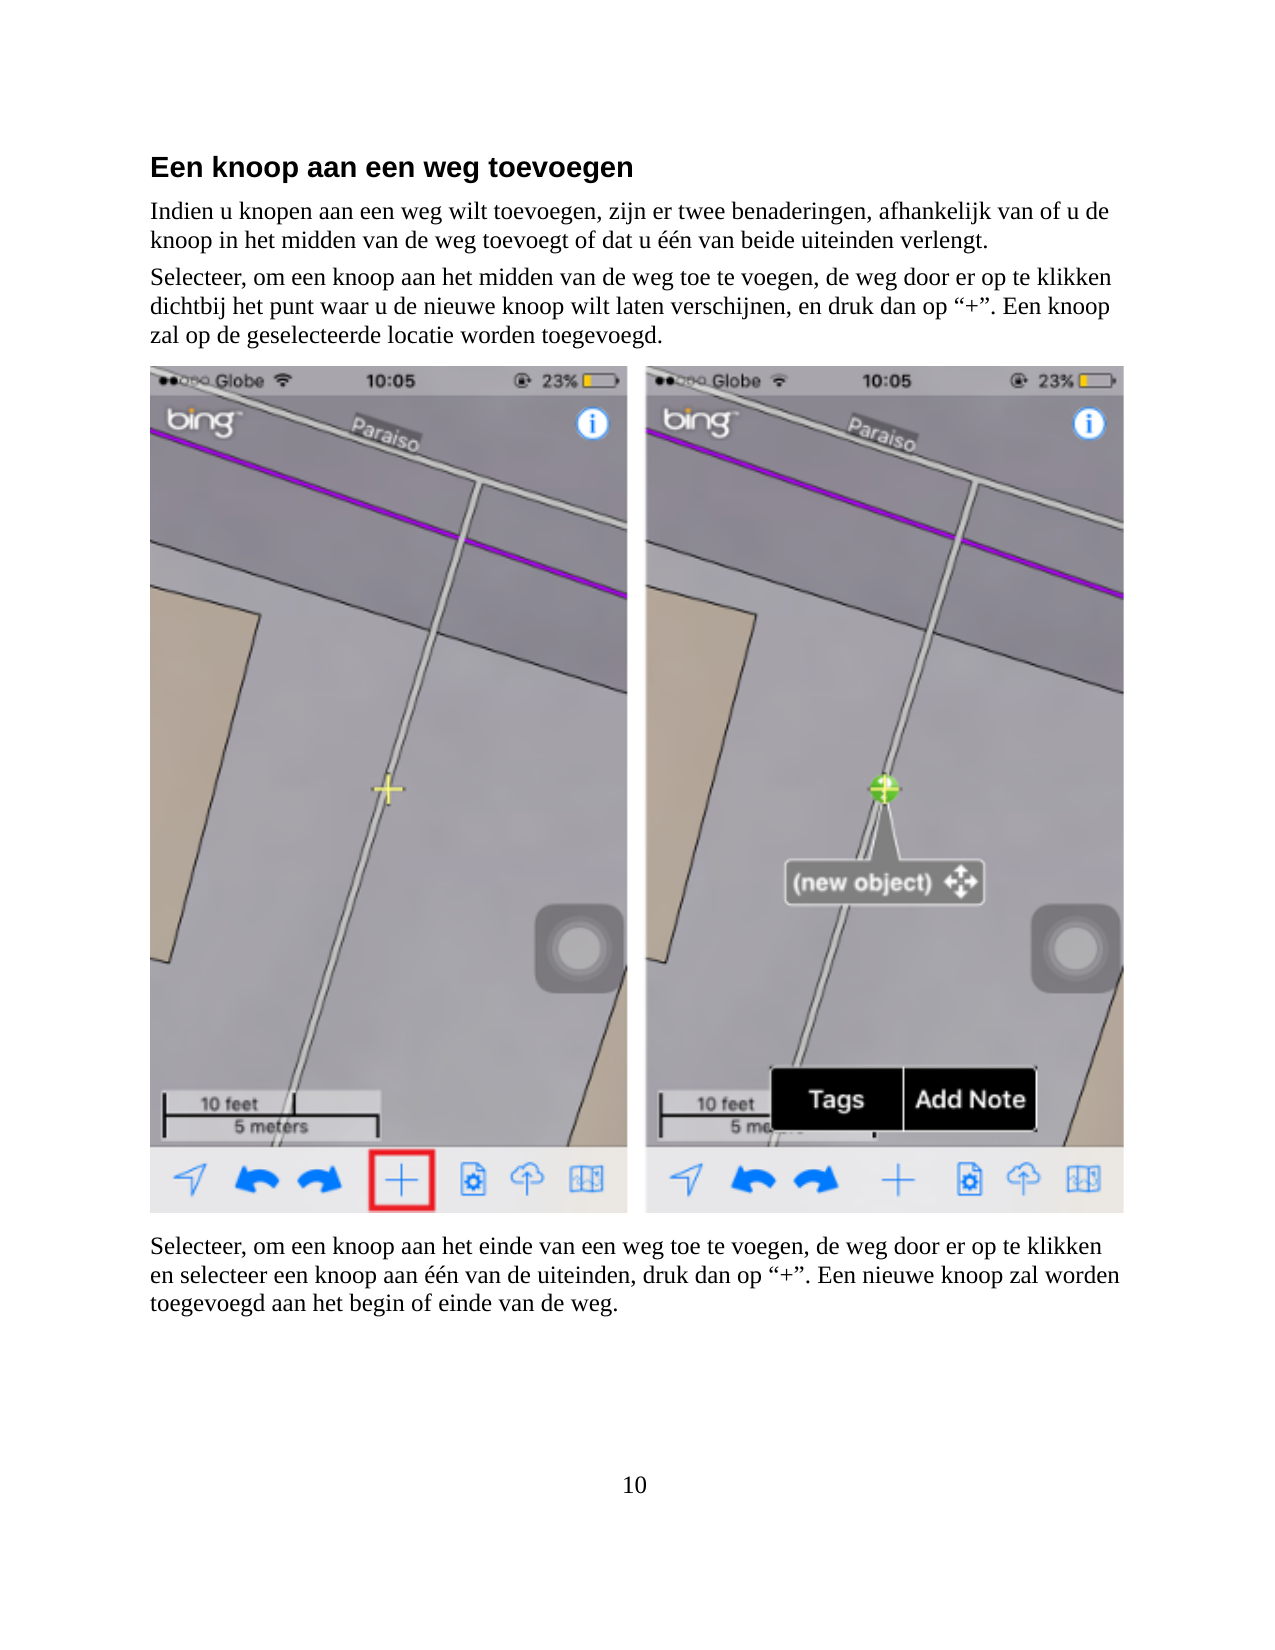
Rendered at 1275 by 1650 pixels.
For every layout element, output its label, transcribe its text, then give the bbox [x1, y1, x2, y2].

text Indien u knopen aan een weg wilt toevoegen, zijn er twee benaderingen, afhankelijk van of u de knoop in het midden van de weg toevoegt of dat u één van beide uiteinden verlengt. [150, 196, 1125, 253]
text Selecteer, om een knoop aan het einde van een weg toe te voegen, de weg door er op te klikken en selecteer een knoop aan één van de uiteinden, druk dan op “+”. Een nieuwe knoop zal worden toegevoegd aan het begin of einde van de weg. [150, 1231, 1125, 1317]
picture [150, 366, 1124, 1213]
subtitle Een knoop aan een weg toevoegen [150, 150, 1125, 183]
text Selecteer, om een knoop aan het midden van de weg toe te voegen, de weg door er op te klikken dichtbij het punt waar u de nieuwe knoop wilt laten verschijnen, en druk dan op “+”. Een knoop zal op de geselecteerde locatie worden toegevoegd. [150, 262, 1125, 349]
